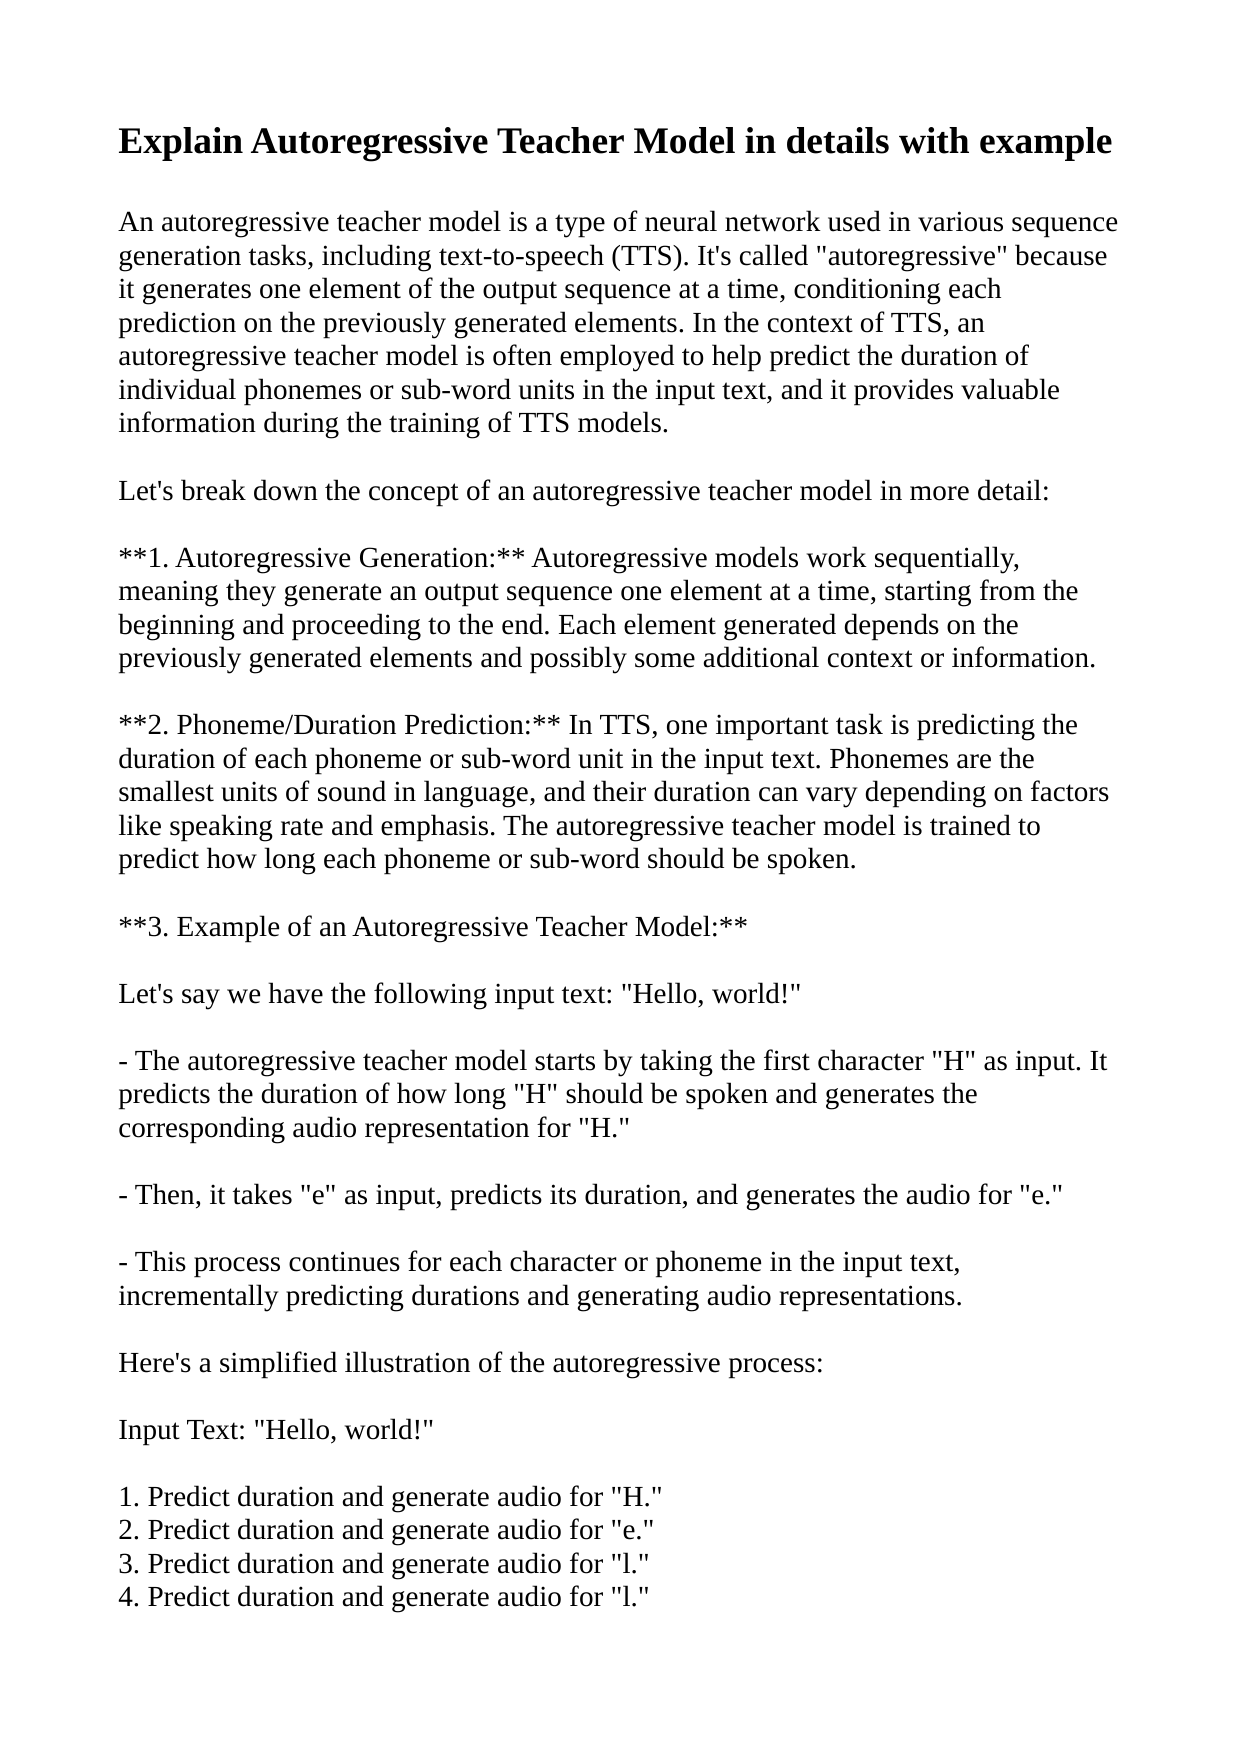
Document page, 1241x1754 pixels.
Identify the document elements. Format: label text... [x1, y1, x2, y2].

text 2. Predict duration and generate audio for "e." [118, 1512, 1122, 1546]
text **2. Phoneme/Duration Prediction:** In TTS, one important task is predicting the duration of each phoneme or sub-word unit in the input text. Phonemes are the smallest units of sound in language, and their duration can vary depending on factors like speaking rate and emphasis. The autoregressive teacher model is trained to predict how long each phoneme or sub-word should be spoken. [118, 707, 1122, 875]
text - This process continues for each character or phoneme in the input text, incrementally predicting durations and generating audio representations. [118, 1244, 1122, 1311]
text 4. Predict duration and generate audio for "l." [118, 1579, 1122, 1613]
text - The autoregressive teacher model starts by taking the first character "H" as input. It predicts the duration of how long "H" should be spoken and generates the corresponding audio representation for "H." [118, 1043, 1122, 1143]
text Input Text: "Hello, world!" [118, 1412, 1122, 1445]
text An autoregressive teacher model is a type of neural network used in various sequence generation tasks, including text-to-speech (TTS). It's called "autoregressive" because it generates one element of the output sequence at a time, conditioning each prediction on the previously generated elements. In the context of TTS, an autoregressive teacher model is often employed to help predict the duration of individual phonemes or sub-word units in the input text, and it provides valuable information during the training of TTS models. [118, 204, 1122, 439]
text 3. Predict duration and generate audio for "l." [118, 1546, 1122, 1579]
text 1. Predict duration and generate audio for "H." [118, 1479, 1122, 1512]
text - Then, it takes "e" as input, predicts its duration, and generates the audio for "e." [118, 1177, 1122, 1211]
text Here's a simplified illustration of the autoregressive process: [118, 1345, 1122, 1378]
text Explain Autoregressive Teacher Model in details with example [118, 118, 1122, 161]
text **1. Autoregressive Generation:** Autoregressive models work sequentially, meaning they generate an output sequence one element at a time, starting from the beginning and proceeding to the end. Each element generated depends on the previously generated elements and possibly some additional context or information. [118, 540, 1122, 674]
text Let's say we have the following input text: "Hello, world!" [118, 976, 1122, 1009]
text **3. Example of an Autoregressive Teacher Model:** [118, 909, 1122, 942]
text Let's break down the concept of an autoregressive teacher model in more detail: [118, 473, 1122, 506]
